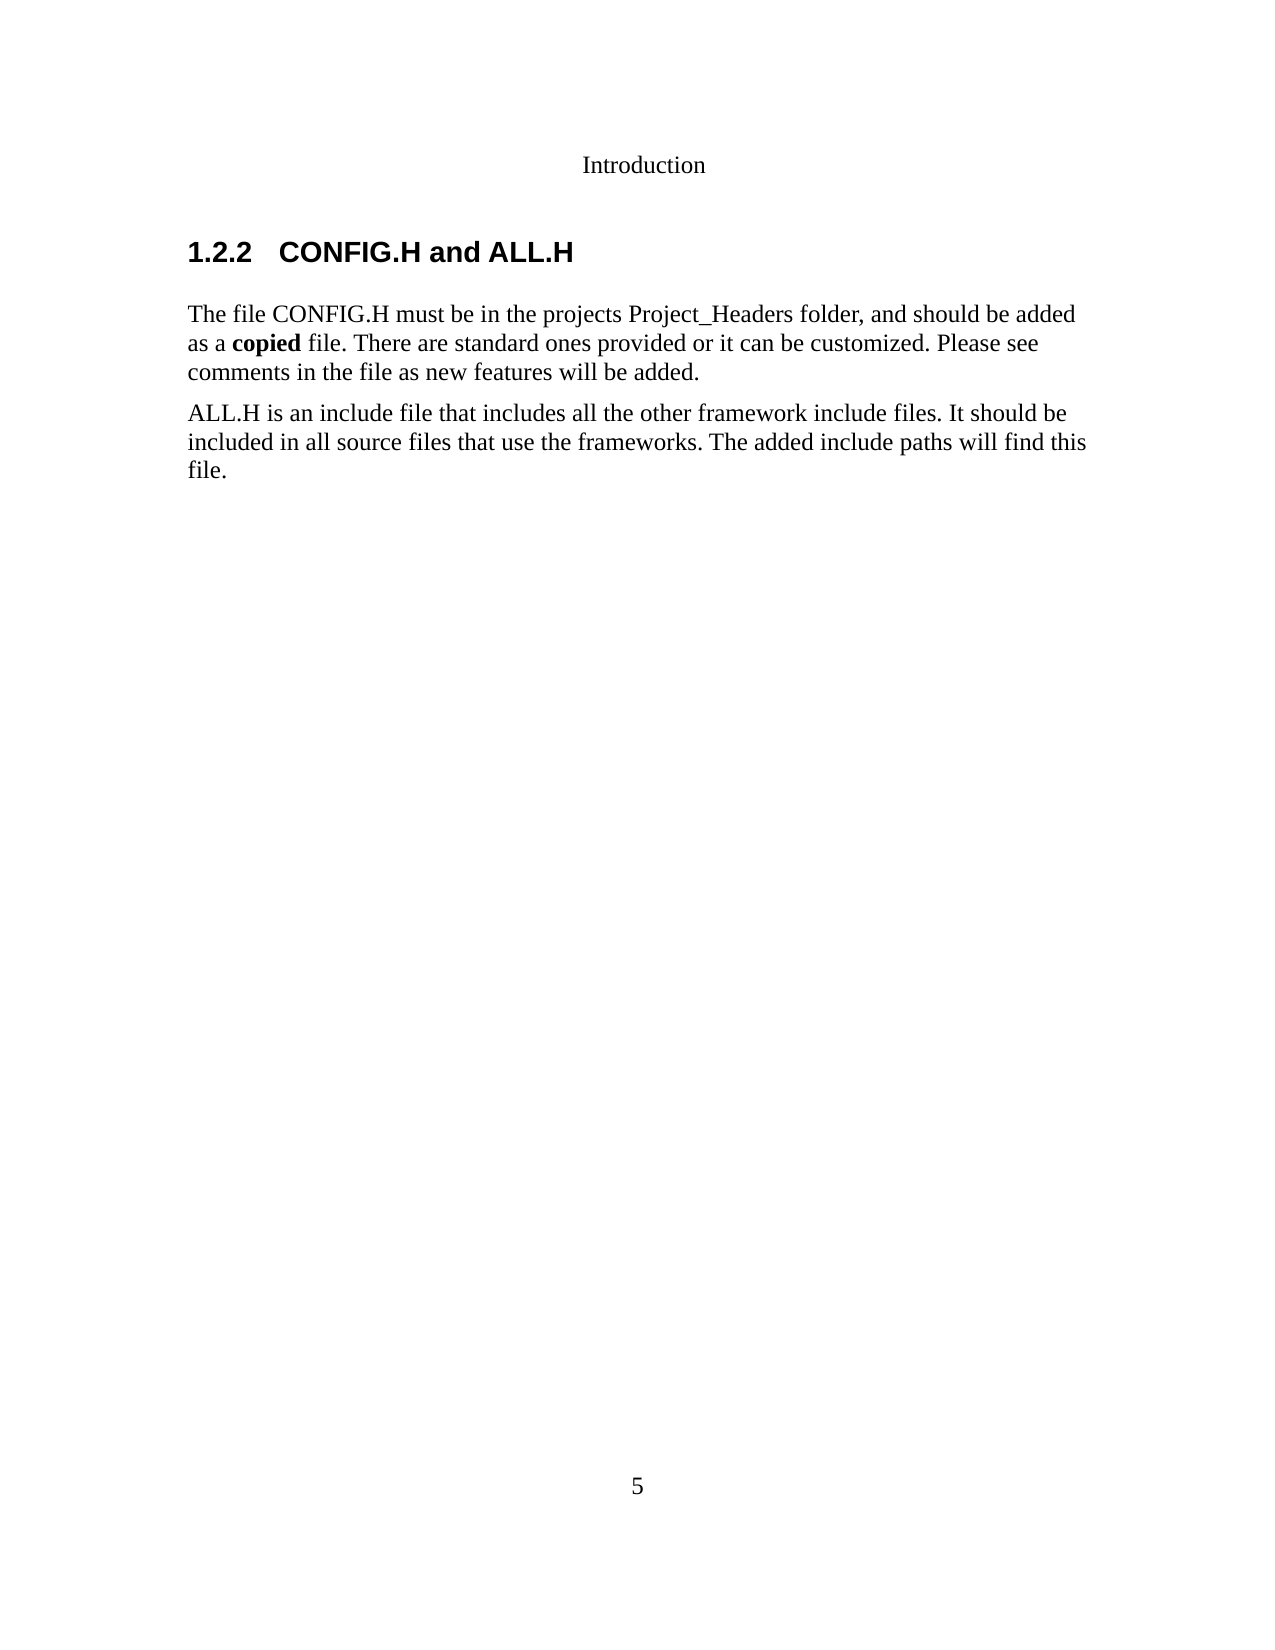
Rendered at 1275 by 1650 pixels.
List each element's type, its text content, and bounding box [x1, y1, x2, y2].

text ALL.H is an include file that includes all the other framework include files. It should be included in all source files that use the frameworks. The added include paths will find this file. [187, 398, 1087, 484]
subtitle CONFIG.H and ALL.H [187, 236, 1087, 269]
text The file CONFIG.H must be in the projects Project_Headers folder, and should be added as a copied file. There are standard ones provided or it can be customized. Please see comments in the file as new features will be added. [187, 299, 1087, 385]
